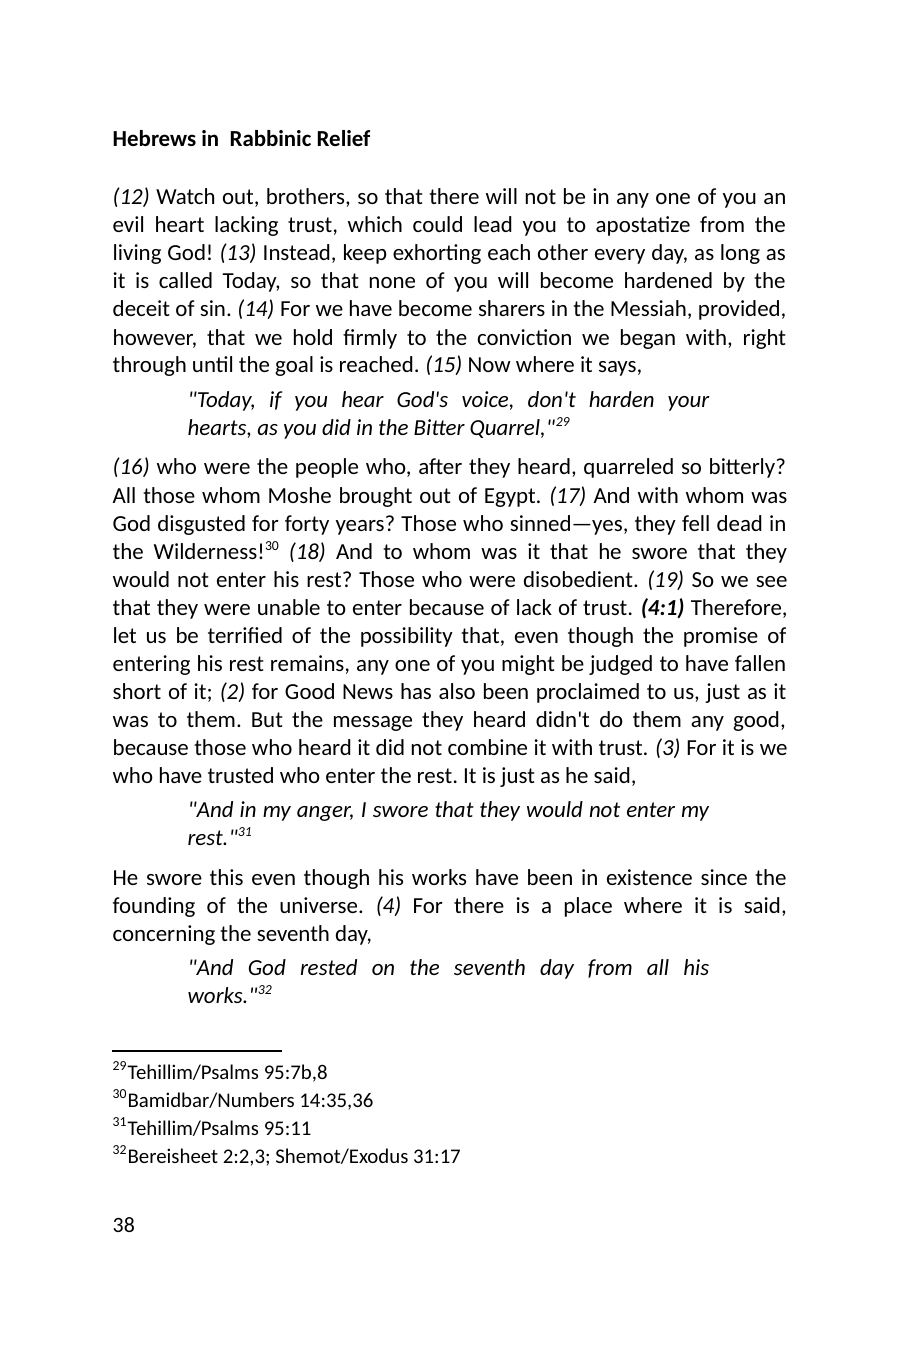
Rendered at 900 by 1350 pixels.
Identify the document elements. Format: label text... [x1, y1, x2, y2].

text (16) who were the people who, after they heard, quarreled so bitterly? All those whom Moshe brought out of Egypt. (17) And with whom was God disgusted for forty years? Those who sinned—yes, they fell dead in the Wilderness! (18) And to whom was it that he swore that they would not enter his rest? Those who were disobedient. (19) So we see that they were unable to enter because of lack of trust. (4:1) Therefore, let us be terrified of the possibility that, even though the promise of entering his rest remains, any one of you might be judged to have fallen short of it; (2) for Good News has also been proclaimed to us, just as it was to them. But the message they heard didn't do them any good, because those who heard it did not combine it with trust. (3) For it is we who have trusted who enter the rest. It is just as he said, [112, 453, 787, 789]
text "Today, if you hear God's voice, don't harden your hearts, as you did in the Bitter Quarrel," [187, 385, 712, 441]
text (12) Watch out, brothers, so that there will not be in any one of you an evil heart lacking trust, which could lead you to apostatize from the living God! (13) Instead, keep exhorting each other every day, as long as it is called Today, so that none of you will become hardened by the deceit of sin. (14) For we have become sharers in the Messiah, provided, however, that we hold firmly to the conviction we began with, right through until the goal is reached. (15) Now where it says, [112, 182, 787, 379]
text He swore this even though his works have been in existence since the founding of the universe. (4) For there is a place where it is said, concerning the seventh day, [112, 863, 787, 947]
text Tehillim/Psalms 95:7b,8 [112, 1057, 787, 1085]
text Tehillim/Psalms 95:11 [112, 1113, 787, 1141]
text "And in my anger, I swore that they would not enter my rest." [187, 795, 712, 851]
text "And God rested on the seventh day from all his works." [187, 953, 712, 1009]
text Bereisheet 2:2,3; Shemot/Exodus 31:17 [112, 1141, 787, 1169]
text Bamidbar/Numbers 14:35,36 [112, 1085, 787, 1113]
